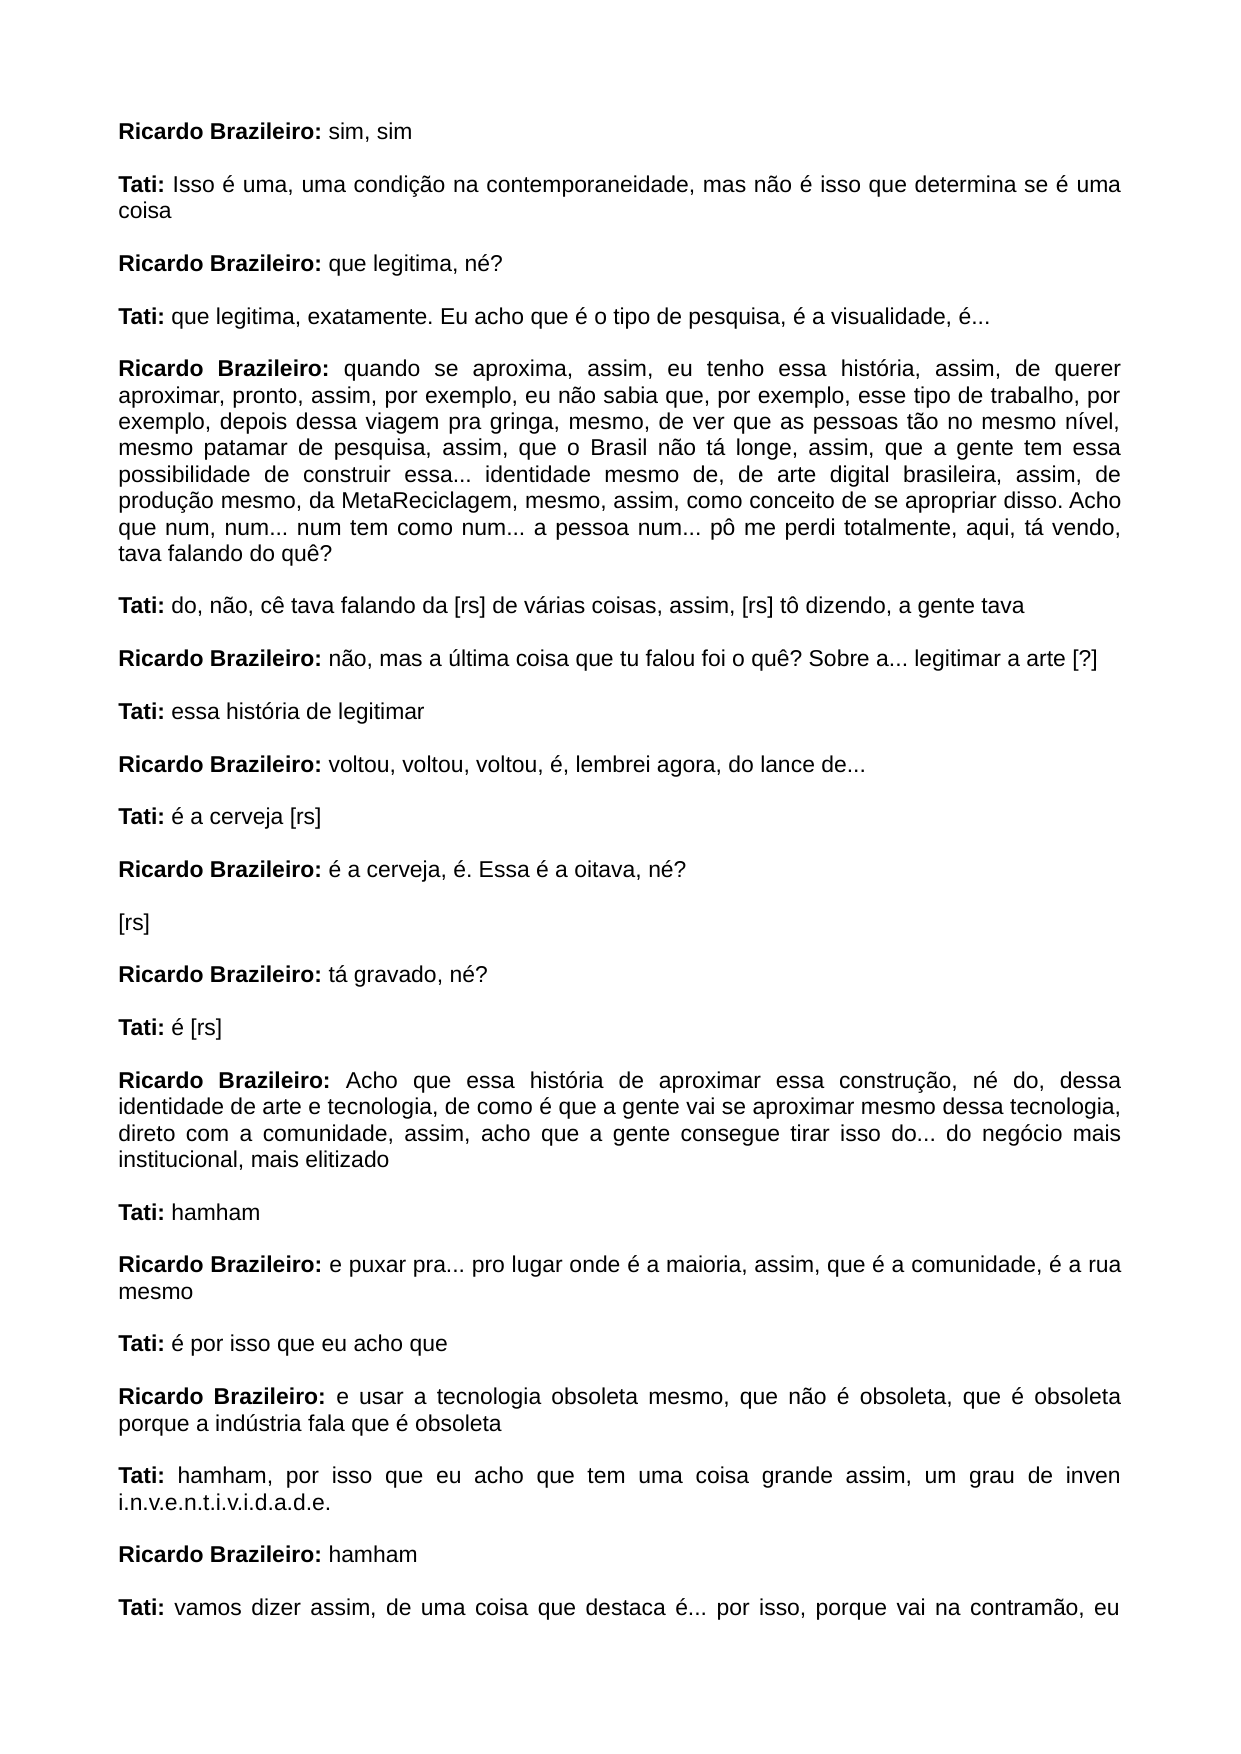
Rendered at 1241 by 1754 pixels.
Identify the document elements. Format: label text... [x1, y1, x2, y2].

text Tati: Isso é uma, uma condição na contemporaneidade, mas não é isso que determina se é uma coisa [118, 171, 1122, 223]
text Ricardo Brazileiro: Acho que essa história de aproximar essa construção, né do, dessa identidade de arte e tecnologia, de como é que a gente vai se aproximar mesmo dessa tecnologia, direto com a comunidade, assim, acho que a gente consegue tirar isso do... do negócio mais institucional, mais elitizado [118, 1067, 1122, 1172]
text Ricardo Brazileiro: hamham [118, 1541, 1122, 1568]
text Tati: é a cerveja [rs] [118, 803, 1122, 830]
text Tati: do, não, cê tava falando da [rs] de várias coisas, assim, [rs] tô dizendo, a gente tava [118, 592, 1122, 619]
text Tati: hamham, por isso que eu acho que tem uma coisa grande assim, um grau de inven i.n.v.e.n.t.i.v.i.d.a.d.e. [118, 1462, 1122, 1515]
text Ricardo Brazileiro: tá gravado, né? [118, 961, 1122, 988]
text Ricardo Brazileiro: e puxar pra... pro lugar onde é a maioria, assim, que é a comunidade, é a rua mesmo [118, 1251, 1122, 1304]
text Ricardo Brazileiro: e usar a tecnologia obsoleta mesmo, que não é obsoleta, que é obsoleta porque a indústria fala que é obsoleta [118, 1383, 1122, 1436]
text Tati: essa história de legitimar [118, 698, 1122, 724]
text Tati: é por isso que eu acho que [118, 1330, 1122, 1357]
text Tati: que legitima, exatamente. Eu acho que é o tipo de pesquisa, é a visualidade, é... [118, 303, 1122, 329]
text Ricardo Brazileiro: que legitima, né? [118, 250, 1122, 276]
text Ricardo Brazileiro: sim, sim [118, 118, 1122, 144]
text Tati: vamos dizer assim, de uma coisa que destaca é... por isso, porque vai na contramão, eu [118, 1594, 1122, 1620]
text Ricardo Brazileiro: voltou, voltou, voltou, é, lembrei agora, do lance de... [118, 751, 1122, 777]
text Tati: é [rs] [118, 1014, 1122, 1041]
text [rs] [118, 909, 1122, 935]
text Ricardo Brazileiro: quando se aproxima, assim, eu tenho essa história, assim, de querer aproximar, pronto, assim, por exemplo, eu não sabia que, por exemplo, esse tipo de trabalho, por exemplo, depois dessa viagem pra gringa, mesmo, de ver que as pessoas tão no mesmo nível, mesmo patamar de pesquisa, assim, que o Brasil não tá longe, assim, que a gente tem essa possibilidade de construir essa... identidade mesmo de, de arte digital brasileira, assim, de produção mesmo, da MetaReciclagem, mesmo, assim, como conceito de se apropriar disso. Acho que num, num... num tem como num... a pessoa num... pô me perdi totalmente, aqui, tá vendo, tava falando do quê? [118, 355, 1122, 566]
text Ricardo Brazileiro: é a cerveja, é. Essa é a oitava, né? [118, 856, 1122, 882]
text Ricardo Brazileiro: não, mas a última coisa que tu falou foi o quê? Sobre a... legitimar a arte [?] [118, 645, 1122, 672]
text Tati: hamham [118, 1199, 1122, 1225]
